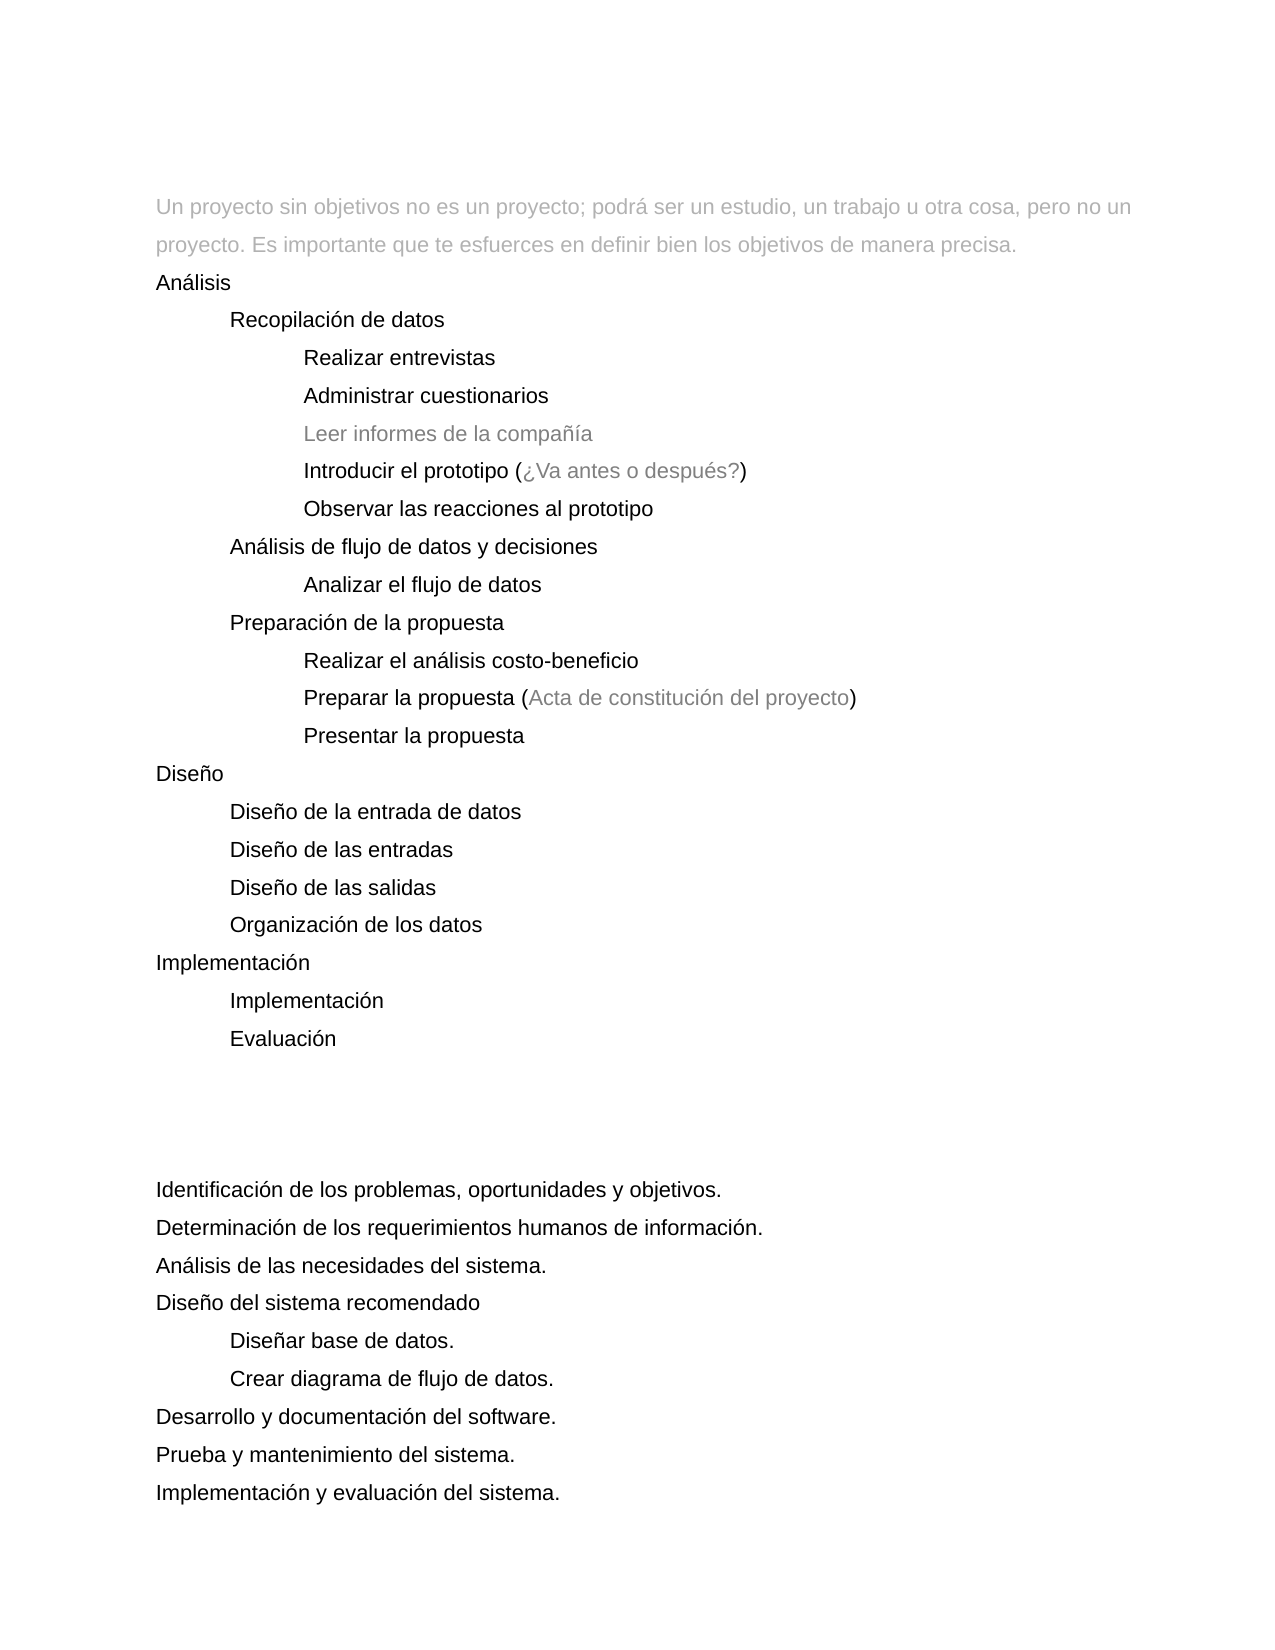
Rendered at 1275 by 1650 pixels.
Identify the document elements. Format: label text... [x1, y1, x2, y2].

list Un proyecto sin objetivos no es un proyecto; podrá ser un estudio, un trabajo u otra cosa, pero no un proyecto. Es importante que te esfuerces en definir bien los objetivos de manera precisa. Análisis Recopilación de datos Realizar entrevistas Administrar cuestionarios Leer informes de la compañía Introducir el prototipo (¿Va antes o después?) Observar las reacciones al prototipo Análisis de flujo de datos y decisiones Analizar el flujo de datos Preparación de la propuesta Realizar el análisis costo-beneficio Preparar la propuesta (Acta de constitución del proyecto) Presentar la propuesta Diseño Diseño de la entrada de datos Diseño de las entradas Diseño de las salidas Organización de los datos Implementación Implementación Evaluación Identificación de los problemas, oportunidades y objetivos. Determinación de los requerimientos humanos de información. Análisis de las necesidades del sistema. Diseño del sistema recomendado Diseñar base de datos. Crear diagrama de flujo de datos. Desarrollo y documentación del software. Prueba y mantenimiento del sistema. Implementación y evaluación del sistema. [118, 118, 1157, 1504]
